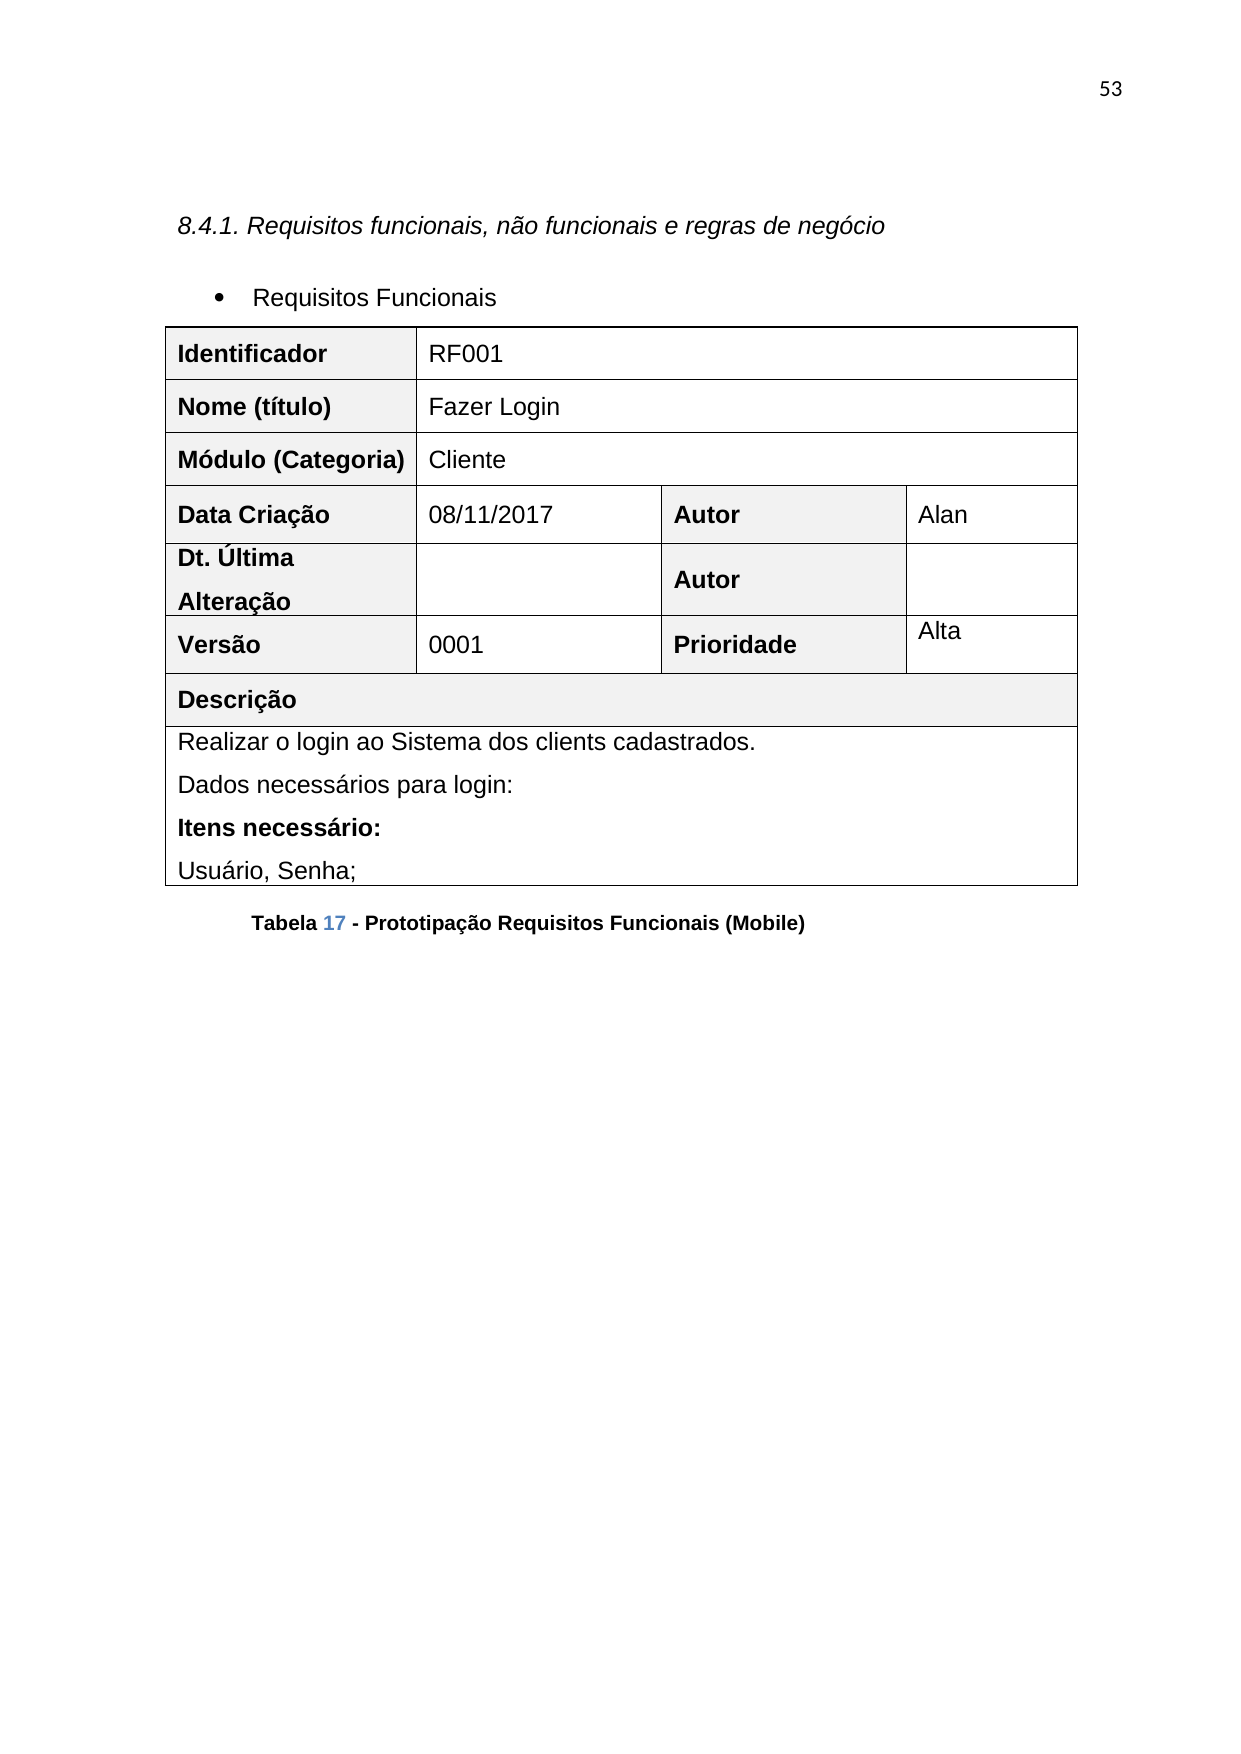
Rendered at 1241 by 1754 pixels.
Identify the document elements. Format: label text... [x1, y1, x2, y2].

table_cell Dt. Última Alteração [166, 544, 416, 615]
table_cell Versão [166, 616, 416, 673]
table_cell 0001 [417, 616, 661, 673]
table_cell Autor [662, 544, 906, 615]
table_cell Realizar o login ao Sistema dos clients cadastrados. Dados necessários para login: Itens necessário: Usuário, Senha; [166, 727, 1077, 885]
table_cell Autor [662, 486, 906, 542]
table_cell Prioridade [662, 616, 906, 673]
table_cell [417, 544, 661, 615]
table_cell Nome (título) [166, 380, 416, 432]
table_cell Módulo (Categoria) [166, 433, 416, 485]
table_cell 08/11/2017 [417, 486, 661, 542]
table_cell [907, 544, 1077, 615]
list Requisitos Funcionais [215, 283, 1122, 312]
table_header RF001 [417, 328, 1077, 379]
table_cell Fazer Login [417, 380, 1077, 432]
subtitle 8.4.1. Requisitos funcionais, não funcionais e regras de negócio [177, 211, 1122, 240]
table_cell Alan [907, 486, 1077, 542]
table_header Identificador [166, 328, 416, 379]
table_cell Alta [907, 616, 1077, 673]
table_cell Cliente [417, 433, 1077, 485]
table_cell Data Criação [166, 486, 416, 542]
text Tabela 17 - Prototipação Requisitos Funcionais (Mobile) [177, 911, 1122, 935]
table_cell Descrição [166, 674, 1077, 726]
